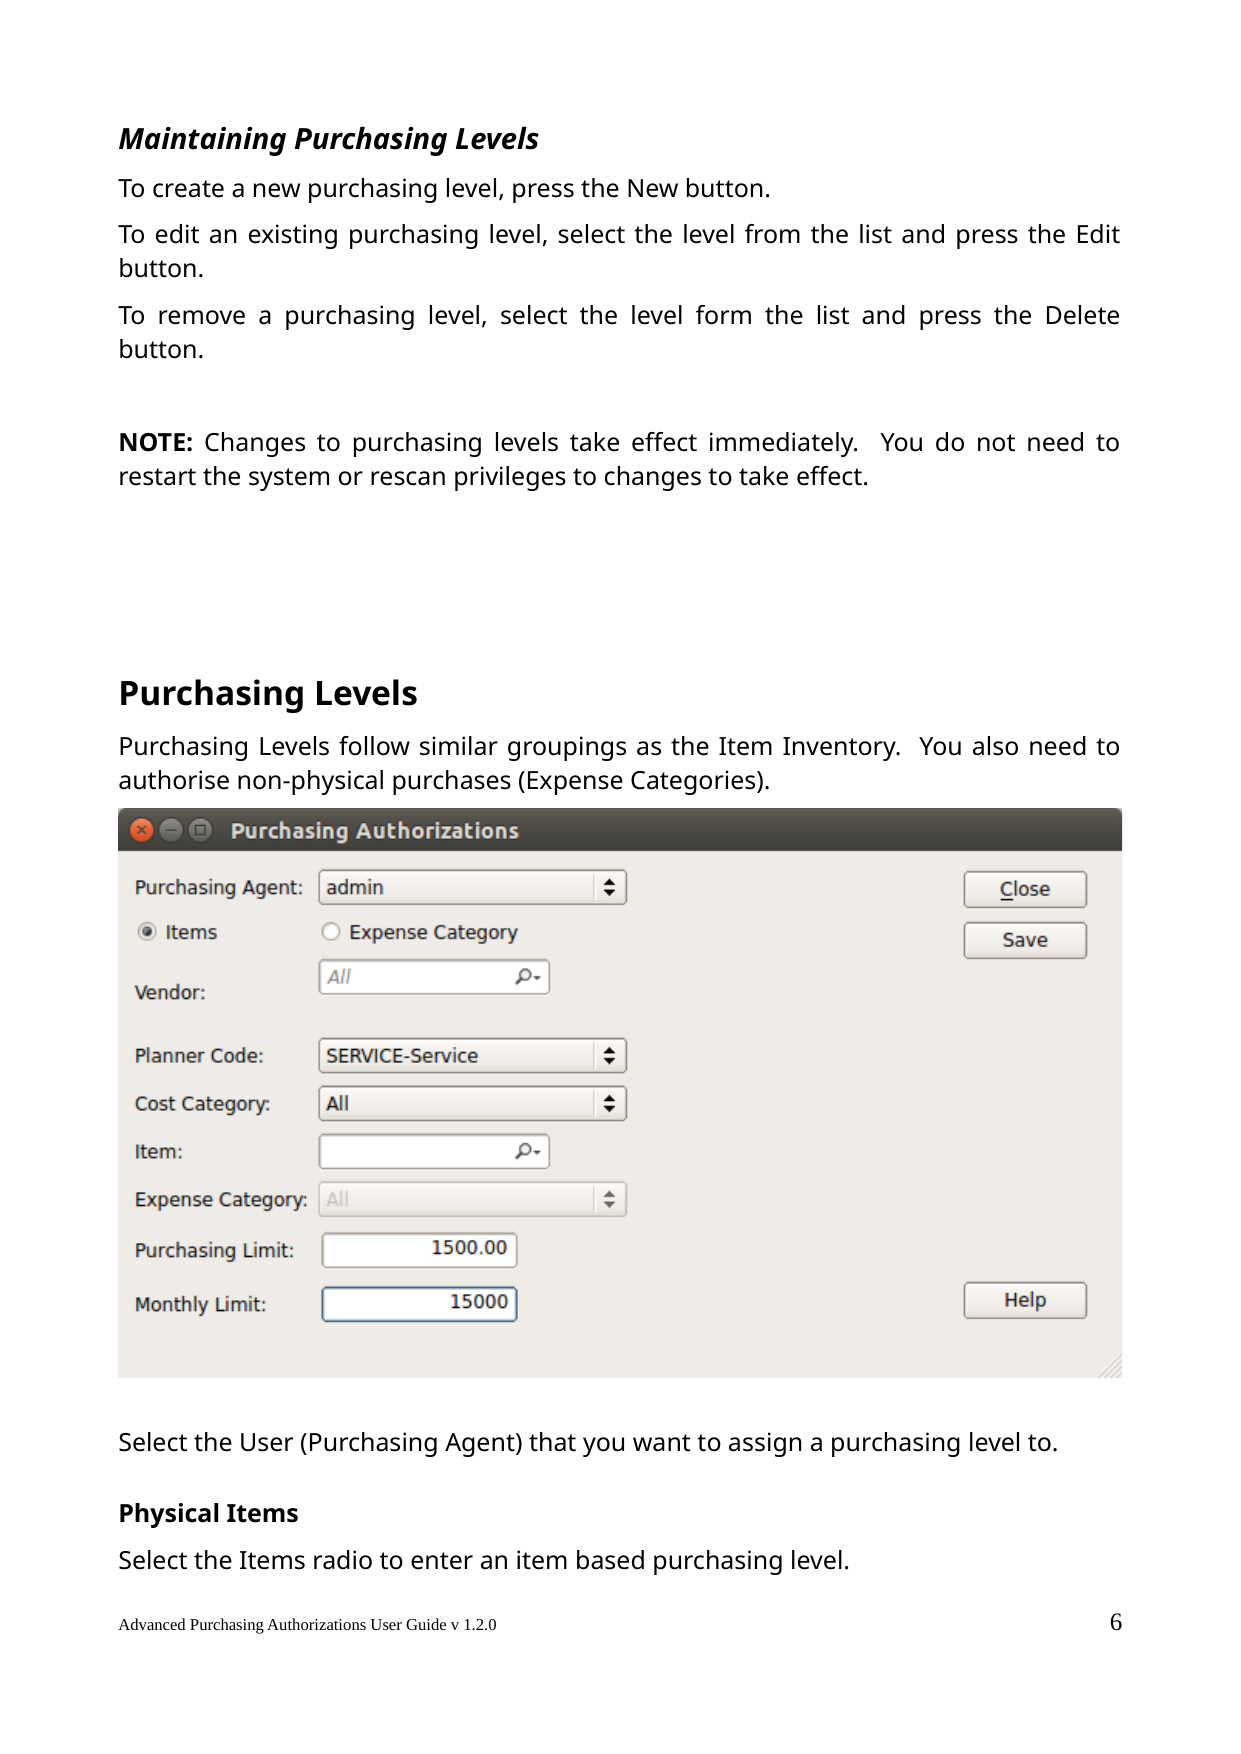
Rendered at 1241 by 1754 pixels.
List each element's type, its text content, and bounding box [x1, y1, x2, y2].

text Select the User (Purchasing Agent) that you want to assign a purchasing level to. [118, 1424, 1122, 1458]
text To edit an existing purchasing level, select the level from the list and press the Edit button. [118, 217, 1122, 285]
text Select the Items radio to enter an item based purchasing level. [118, 1543, 1122, 1577]
picture [118, 808, 1123, 1378]
text To remove a purchasing level, select the level form the list and press the Delete button. [118, 297, 1122, 366]
subtitle Maintaining Purchasing Levels [118, 118, 1122, 158]
text NOTE: Changes to purchasing levels take effect immediately. You do not need to restart the system or rescan privileges to changes to take effect. [118, 425, 1122, 493]
text To create a new purchasing level, press the New button. [118, 170, 1122, 204]
subtitle Physical Items [118, 1496, 1122, 1530]
subtitle Purchasing Levels [118, 670, 1122, 716]
text Purchasing Levels follow similar groupings as the Item Inventory. You also need to authorise non-physical purchases (Expense Categories). [118, 728, 1122, 796]
